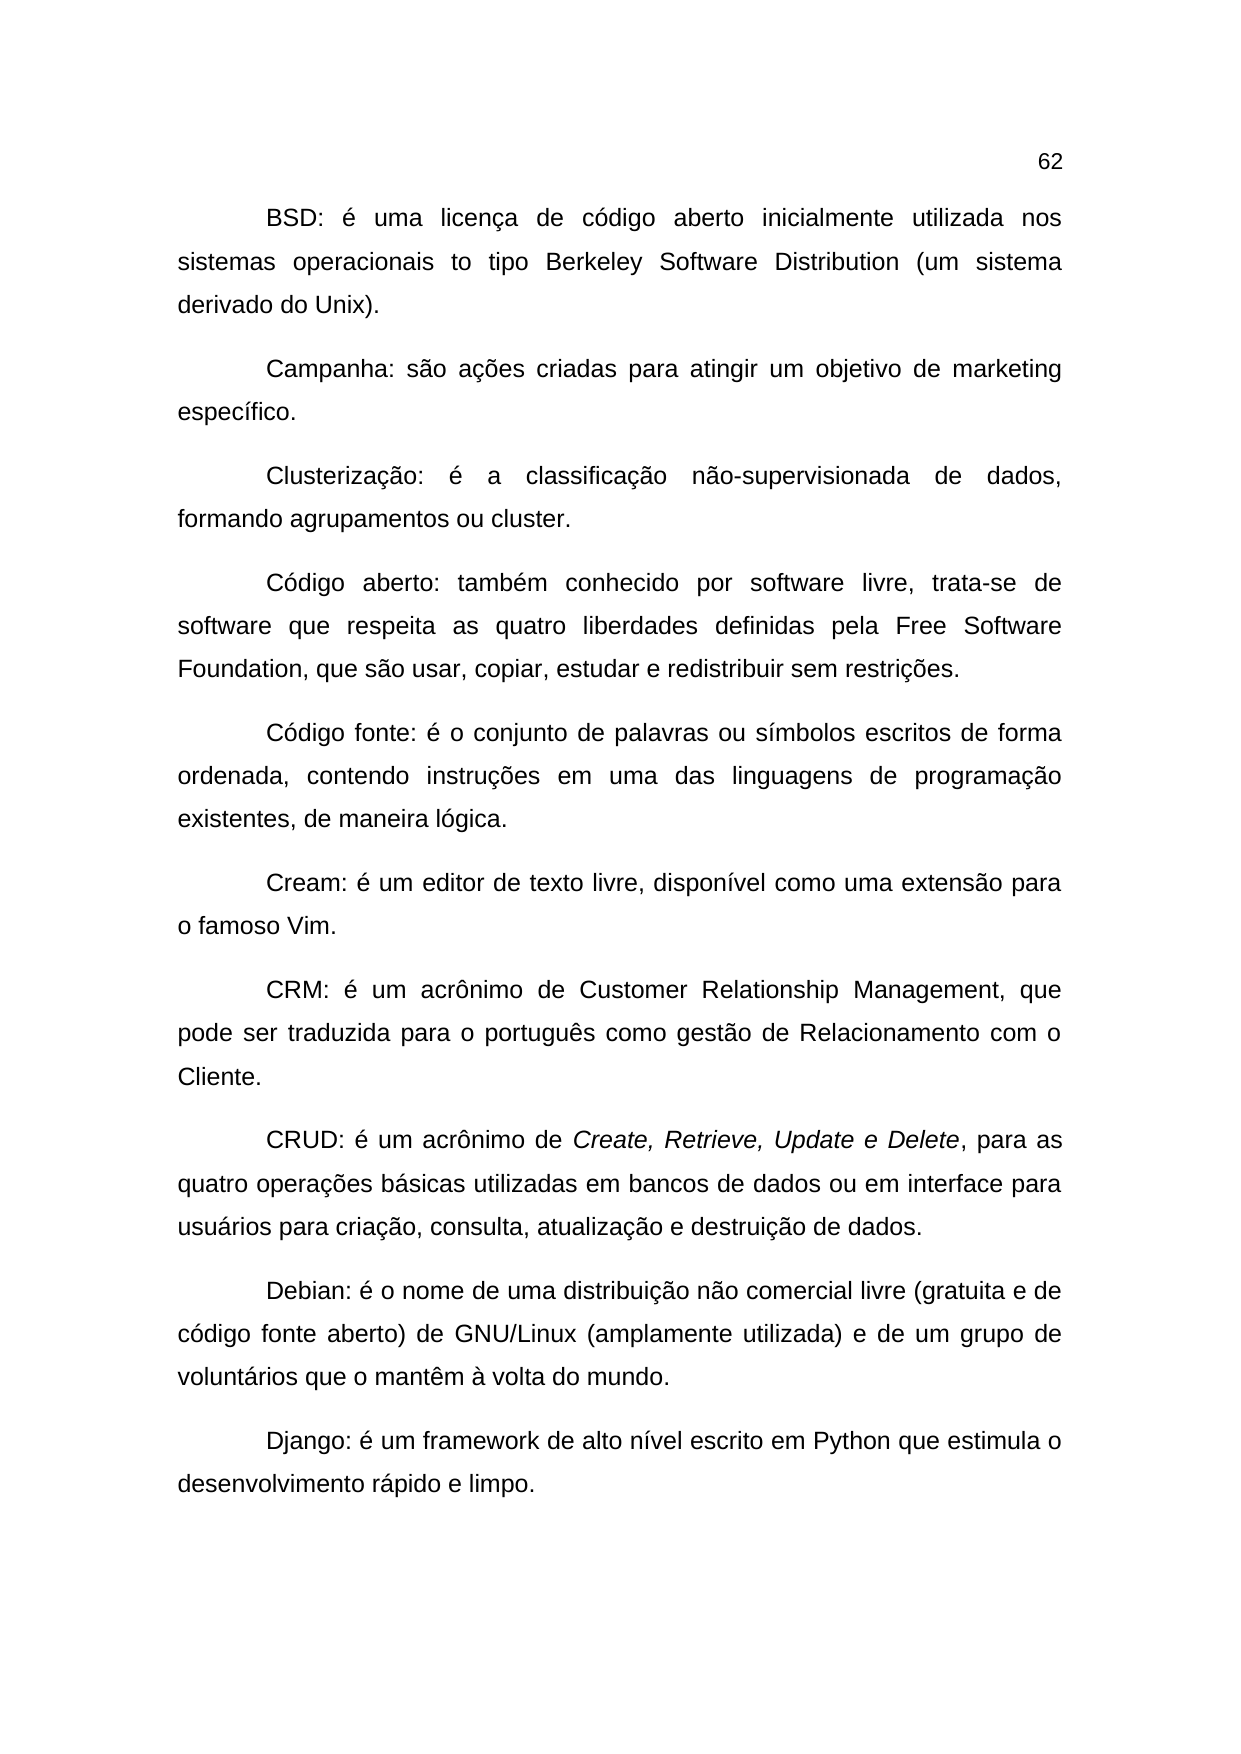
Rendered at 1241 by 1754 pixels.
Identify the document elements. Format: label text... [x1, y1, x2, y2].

text Cream: é um editor de texto livre, disponível como uma extensão para o famoso Vim. [177, 868, 1063, 940]
text Campanha: são ações criadas para atingir um objetivo de marketing específico. [177, 354, 1063, 426]
text Django: é um framework de alto nível escrito em Python que estimula o desenvolvimento rápido e limpo. [177, 1426, 1063, 1498]
text Código aberto: também conhecido por software livre, trata-se de software que respeita as quatro liberdades definidas pela Free Software Foundation, que são usar, copiar, estudar e redistribuir sem restrições. [177, 568, 1063, 683]
text Clusterização: é a classificação não-supervisionada de dados, formando agrupamentos ou cluster. [177, 461, 1063, 533]
text Código fonte: é o conjunto de palavras ou símbolos escritos de forma ordenada, contendo instruções em uma das linguagens de programação existentes, de maneira lógica. [177, 718, 1063, 833]
text BSD: é uma licença de código aberto inicialmente utilizada nos sistemas operacionais to tipo Berkeley Software Distribution (um sistema derivado do Unix). [177, 203, 1063, 318]
text CRM: é um acrônimo de Customer Relationship Management, que pode ser traduzida para o português como gestão de Relacionamento com o Cliente. [177, 975, 1063, 1090]
text Debian: é o nome de uma distribuição não comercial livre (gratuita e de código fonte aberto) de GNU/Linux (amplamente utilizada) e de um grupo de voluntários que o mantêm à volta do mundo. [177, 1276, 1063, 1391]
text CRUD: é um acrônimo de Create, Retrieve, Update e Delete, para as quatro operações básicas utilizadas em bancos de dados ou em interface para usuários para criação, consulta, atualização e destruição de dados. [177, 1126, 1063, 1241]
